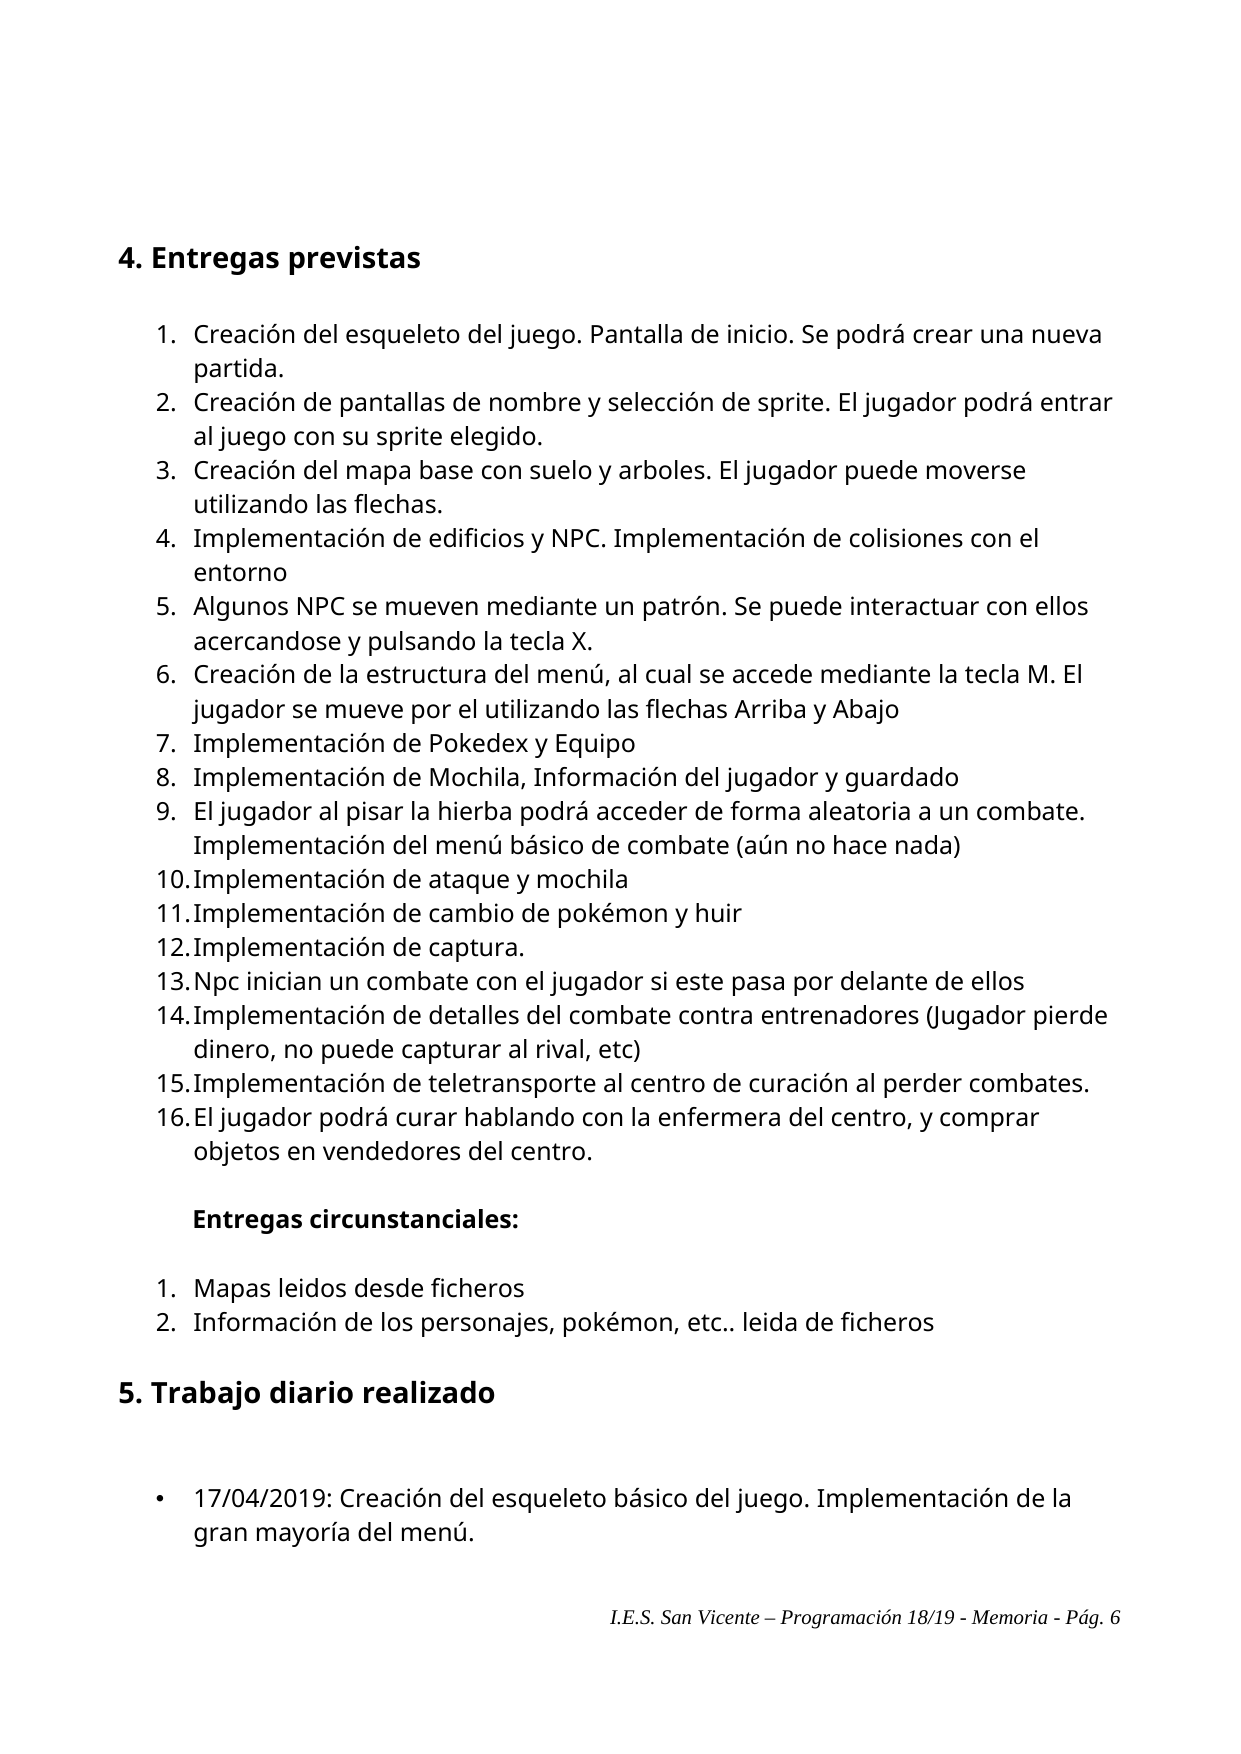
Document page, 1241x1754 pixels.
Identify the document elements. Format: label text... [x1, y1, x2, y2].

list Creación de la estructura del menú, al cual se accede mediante la tecla M. El jugador se mueve por el utilizando las flechas Arriba y Abajo [156, 657, 1122, 725]
list Implementación de teletransporte al centro de curación al perder combates. [156, 1066, 1122, 1100]
list Implementación de captura. [156, 930, 1122, 964]
list Creación de pantallas de nombre y selección de sprite. El jugador podrá entrar al juego con su sprite elegido. [156, 385, 1122, 453]
list Algunos NPC se mueven mediante un patrón. Se puede interactuar con ellos acercandose y pulsando la tecla X. [156, 589, 1122, 657]
text Entregas circunstanciales: [118, 1202, 1122, 1236]
list Creación del esqueleto del juego. Pantalla de inicio. Se podrá crear una nueva partida. [156, 317, 1122, 385]
list Implementación de ataque y mochila [156, 862, 1122, 896]
list Creación del mapa base con suelo y arboles. El jugador puede moverse utilizando las flechas. [156, 453, 1122, 521]
list Información de los personajes, pokémon, etc.. leida de ficheros [156, 1304, 1122, 1338]
subtitle 5. Trabajo diario realizado [118, 1372, 1122, 1412]
list Implementación de detalles del combate contra entrenadores (Jugador pierde dinero, no puede capturar al rival, etc) [156, 998, 1122, 1066]
list Implementación de Mochila, Información del jugador y guardado [156, 759, 1122, 793]
list Implementación de edificios y NPC. Implementación de colisiones con el entorno [156, 521, 1122, 589]
list El jugador podrá curar hablando con la enfermera del centro, y comprar objetos en vendedores del centro. [156, 1100, 1122, 1168]
subtitle 4. Entregas previstas [118, 237, 1122, 277]
list Implementación de Pokedex y Equipo [156, 725, 1122, 759]
list Implementación de cambio de pokémon y huir [156, 896, 1122, 930]
list Npc inician un combate con el jugador si este pasa por delante de ellos [156, 964, 1122, 998]
list 17/04/2019: Creación del esqueleto básico del juego. Implementación de la gran mayoría del menú. [156, 1480, 1122, 1548]
list Mapas leidos desde ficheros [156, 1270, 1122, 1304]
list El jugador al pisar la hierba podrá acceder de forma aleatoria a un combate. Implementación del menú básico de combate (aún no hace nada) [156, 793, 1122, 862]
